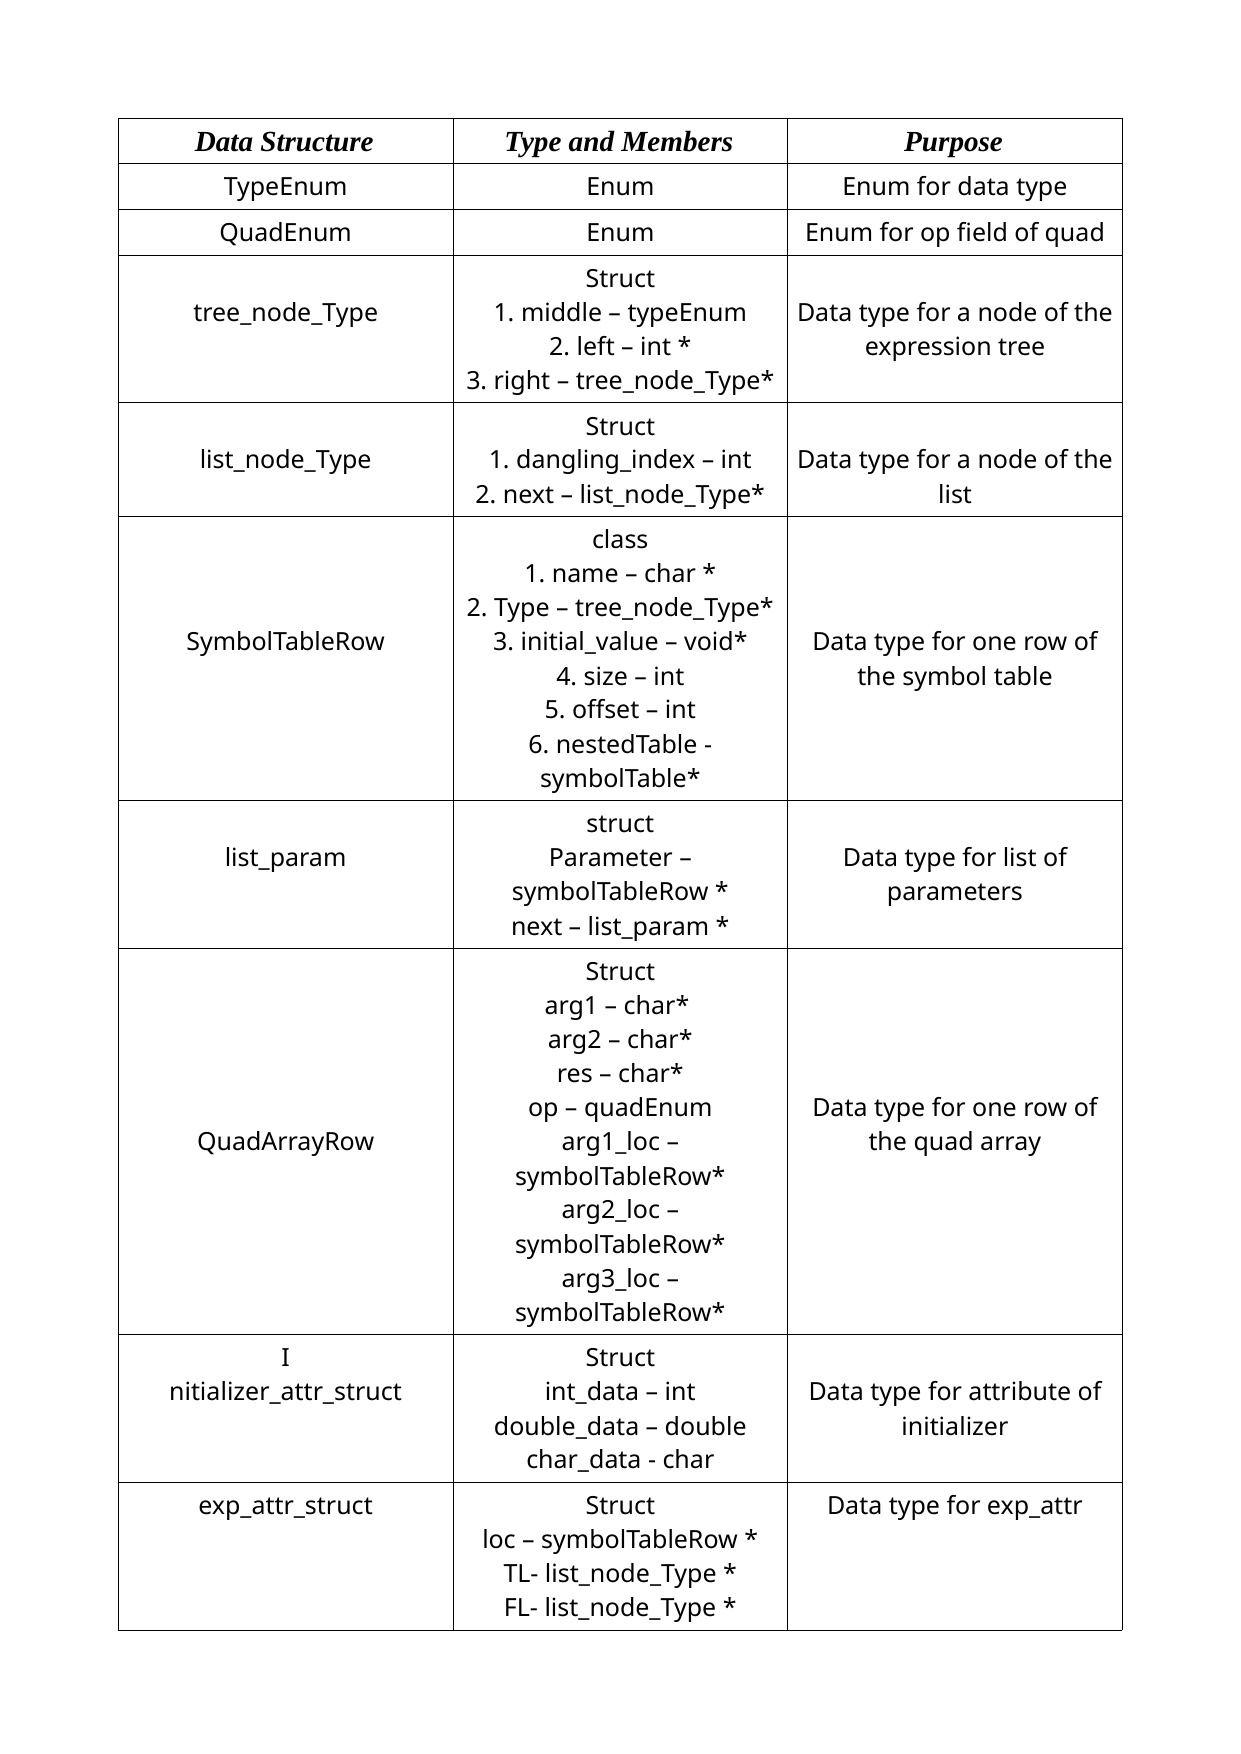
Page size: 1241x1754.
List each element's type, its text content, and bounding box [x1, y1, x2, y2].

table_cell Enum for data type [788, 164, 1122, 209]
table_cell Data type for a node of the expression tree [788, 256, 1122, 402]
table_cell list_node_Type [119, 403, 453, 516]
table_cell Struct loc – symbolTableRow * TL- list_node_Type * FL- list_node_Type * [454, 1483, 787, 1630]
table_cell QuadEnum [119, 210, 453, 254]
table_cell Struct int_data – int double_data – double char_data - char [454, 1335, 787, 1482]
table_header Data Structure [119, 119, 453, 163]
table_cell Data type for attribute of initializer [788, 1335, 1122, 1482]
table_cell Data type for a node of the list [788, 403, 1122, 516]
table_cell QuadArrayRow [119, 949, 453, 1334]
table_cell Struct arg1 – char* arg2 – char* res – char* op – quadEnum arg1_loc – symbolTableRow* arg2_loc – symbolTableRow* arg3_loc – symbolTableRow* [454, 949, 787, 1334]
table_cell I nitializer_attr_struct [119, 1335, 453, 1482]
table_cell class 1. name – char * 2. Type – tree_node_Type* 3. initial_value – void* 4. size – int 5. offset – int 6. nestedTable - symbolTable* [454, 517, 787, 800]
table_cell Enum for op field of quad [788, 210, 1122, 254]
table_cell Data type for one row of the quad array [788, 949, 1122, 1334]
table_cell Data type for exp_attr [788, 1483, 1122, 1630]
table_header Purpose [788, 119, 1122, 163]
table_header Type and Members [454, 119, 787, 163]
table_cell Data type for one row of the symbol table [788, 517, 1122, 800]
table_cell tree_node_Type [119, 256, 453, 402]
table_cell SymbolTableRow [119, 517, 453, 800]
table_cell exp_attr_struct [119, 1483, 453, 1630]
table_cell TypeEnum [119, 164, 453, 209]
table_cell Data type for list of parameters [788, 801, 1122, 948]
table_cell struct Parameter – symbolTableRow * next – list_param * [454, 801, 787, 948]
table_cell Enum [454, 164, 787, 209]
table_cell list_param [119, 801, 453, 948]
table_cell Struct 1. dangling_index – int 2. next – list_node_Type* [454, 403, 787, 516]
table_cell Struct 1. middle – typeEnum 2. left – int * 3. right – tree_node_Type* [454, 256, 787, 402]
table_cell Enum [454, 210, 787, 254]
